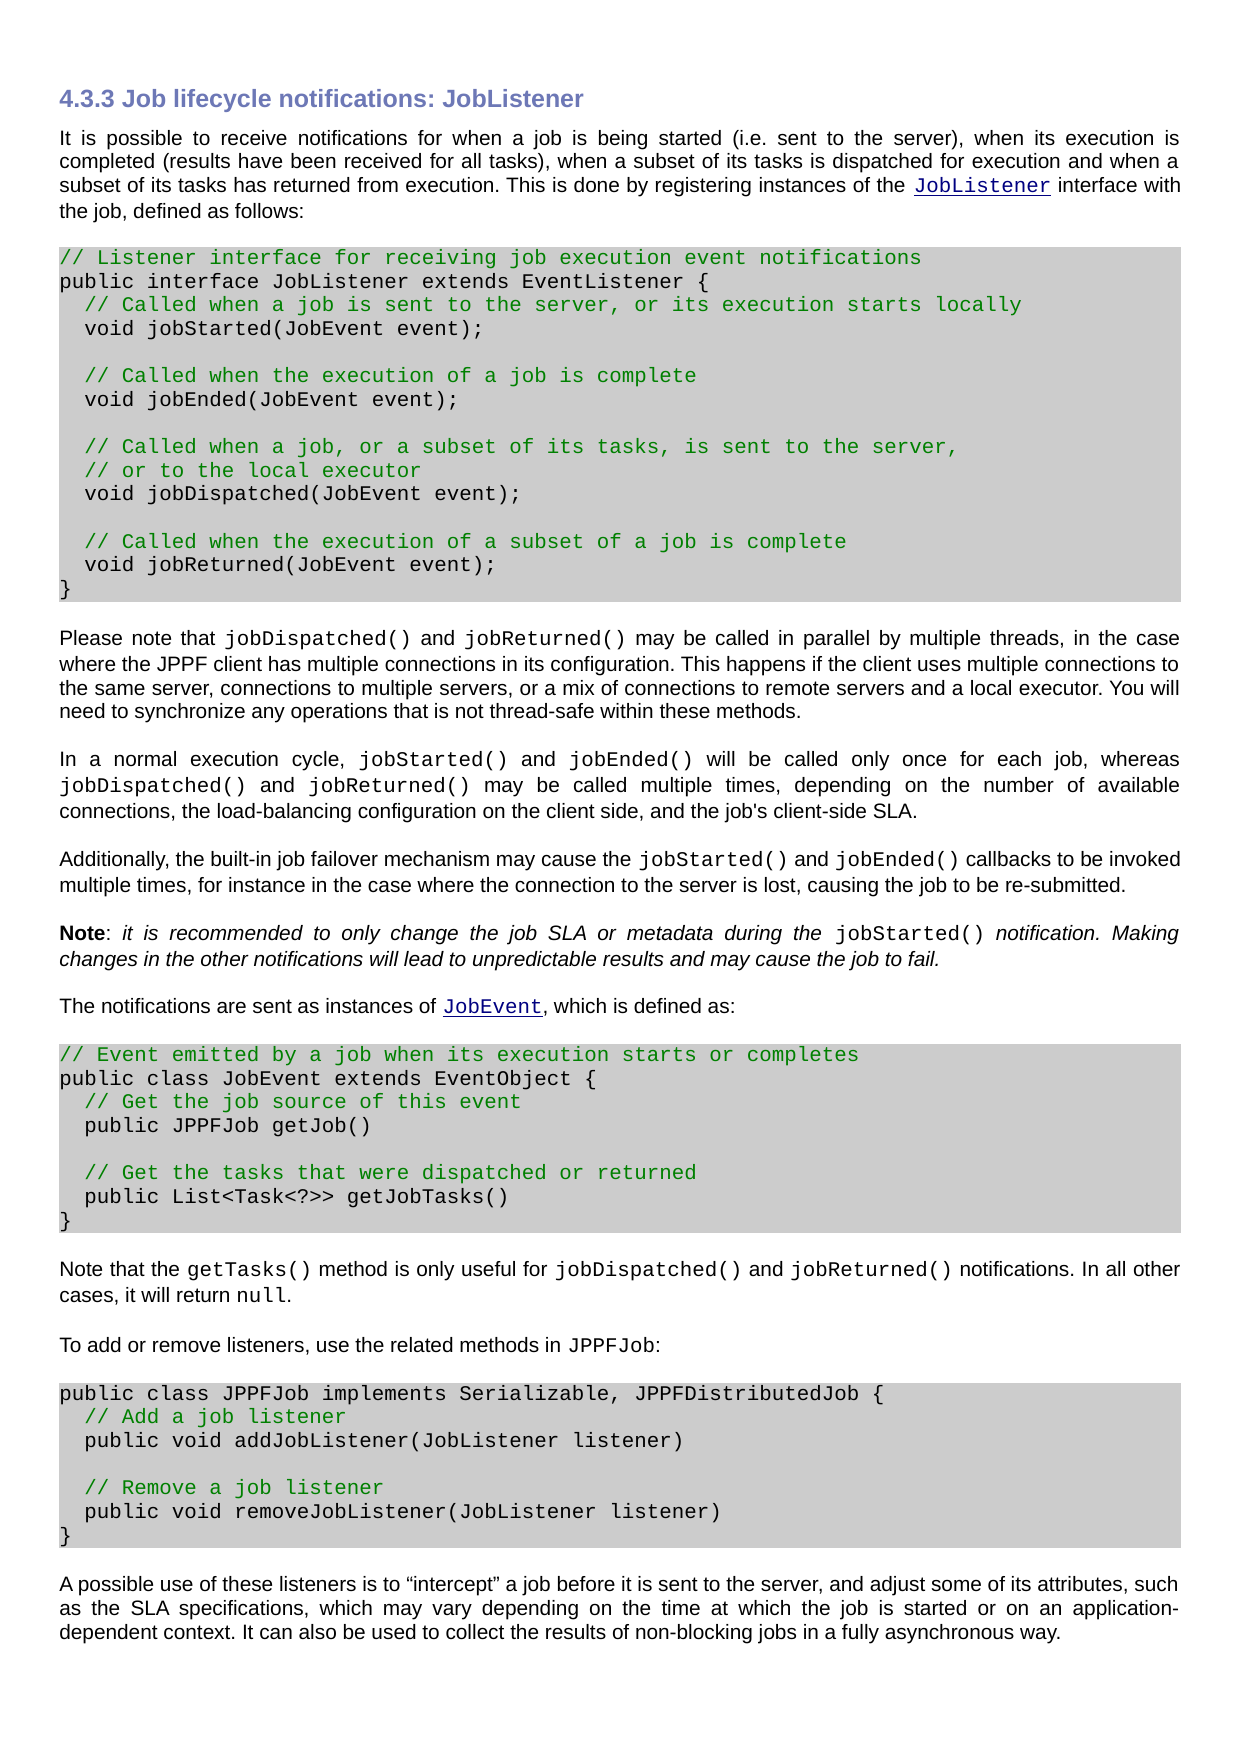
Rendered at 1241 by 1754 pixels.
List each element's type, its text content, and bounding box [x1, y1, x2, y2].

text // Event emitted by a job when its execution starts or completes [59, 1044, 1181, 1068]
text A possible use of these listeners is to “intercept” a job before it is sent to the server, and adjust some of its attributes, such as the SLA specifications, which may vary depending on the time at which the job is started or on an application-dependent context. It can also be used to collect the results of non-blocking jobs in a fully asynchronous way. [59, 1572, 1181, 1644]
text In a normal execution cycle, jobStarted() and jobEnded() will be called only once for each job, whereas jobDispatched() and jobReturned() may be called multiple times, depending on the number of available connections, the load-balancing configuration on the client side, and the job's client-side SLA. [59, 747, 1181, 823]
text public class JobEvent extends EventObject { [59, 1068, 1181, 1091]
text public JPPFJob getJob() [59, 1115, 1181, 1139]
text Note that the getTasks() method is only useful for jobDispatched() and jobReturned() notifications. In all other cases, it will return null. [59, 1257, 1181, 1309]
text // Called when a job, or a subset of its tasks, is sent to the server, [59, 436, 1181, 460]
text // Called when the execution of a subset of a job is complete [59, 531, 1181, 554]
text The notifications are sent as instances of JobEvent, which is defined as: [59, 994, 1181, 1020]
text public class JPPFJob implements Serializable, JPPFDistributedJob { [59, 1383, 1181, 1406]
text public interface JobListener extends EventListener { [59, 271, 1181, 294]
text // Get the job source of this event [59, 1091, 1181, 1115]
text Please note that jobDispatched() and jobReturned() may be called in parallel by multiple threads, in the case where the JPPF client has multiple connections in its configuration. This happens if the client uses multiple connections to the same server, connections to multiple servers, or a mix of connections to remote servers and a local executor. You will need to synchronize any operations that is not thread-safe within these methods. [59, 626, 1181, 723]
text Additionally, the built-in job failover mechanism may cause the jobStarted() and jobEnded() callbacks to be invoked multiple times, for instance in the case where the connection to the server is lost, causing the job to be re-submitted. [59, 847, 1181, 897]
text To add or remove listeners, use the related methods in JPPFJob: [59, 1333, 1181, 1359]
text public List<Task<?>> getJobTasks() [59, 1186, 1181, 1210]
text // Listener interface for receiving job execution event notifications [59, 247, 1181, 271]
text void jobEnded(JobEvent event); [59, 389, 1181, 412]
text void jobDispatched(JobEvent event); [59, 483, 1181, 507]
text // Called when the execution of a job is complete [59, 365, 1181, 389]
text // Add a job listener [59, 1406, 1181, 1430]
text } [59, 1524, 1181, 1548]
text void jobStarted(JobEvent event); [59, 318, 1181, 342]
text void jobReturned(JobEvent event); [59, 554, 1181, 578]
subtitle Job lifecycle notifications: JobListener [59, 84, 1181, 113]
text // Get the tasks that were dispatched or returned [59, 1162, 1181, 1186]
text // Called when a job is sent to the server, or its execution starts locally [59, 294, 1181, 318]
text // or to the local executor [59, 460, 1181, 483]
text // Remove a job listener [59, 1477, 1181, 1501]
text It is possible to receive notifications for when a job is being started (i.e. sent to the server), when its execution is completed (results have been received for all tasks), when a subset of its tasks is dispatched for execution and when a subset of its tasks has returned from execution. This is done by registering instances of the JobListener interface with the job, defined as follows: [59, 125, 1181, 223]
text } [59, 578, 1181, 602]
text public void removeJobListener(JobListener listener) [59, 1501, 1181, 1524]
text public void addJobListener(JobListener listener) [59, 1430, 1181, 1454]
text } [59, 1210, 1181, 1233]
text Note: it is recommended to only change the job SLA or metadata during the jobStarted() notification. Making changes in the other notifications will lead to unpredictable results and may cause the job to fail. [59, 921, 1181, 970]
